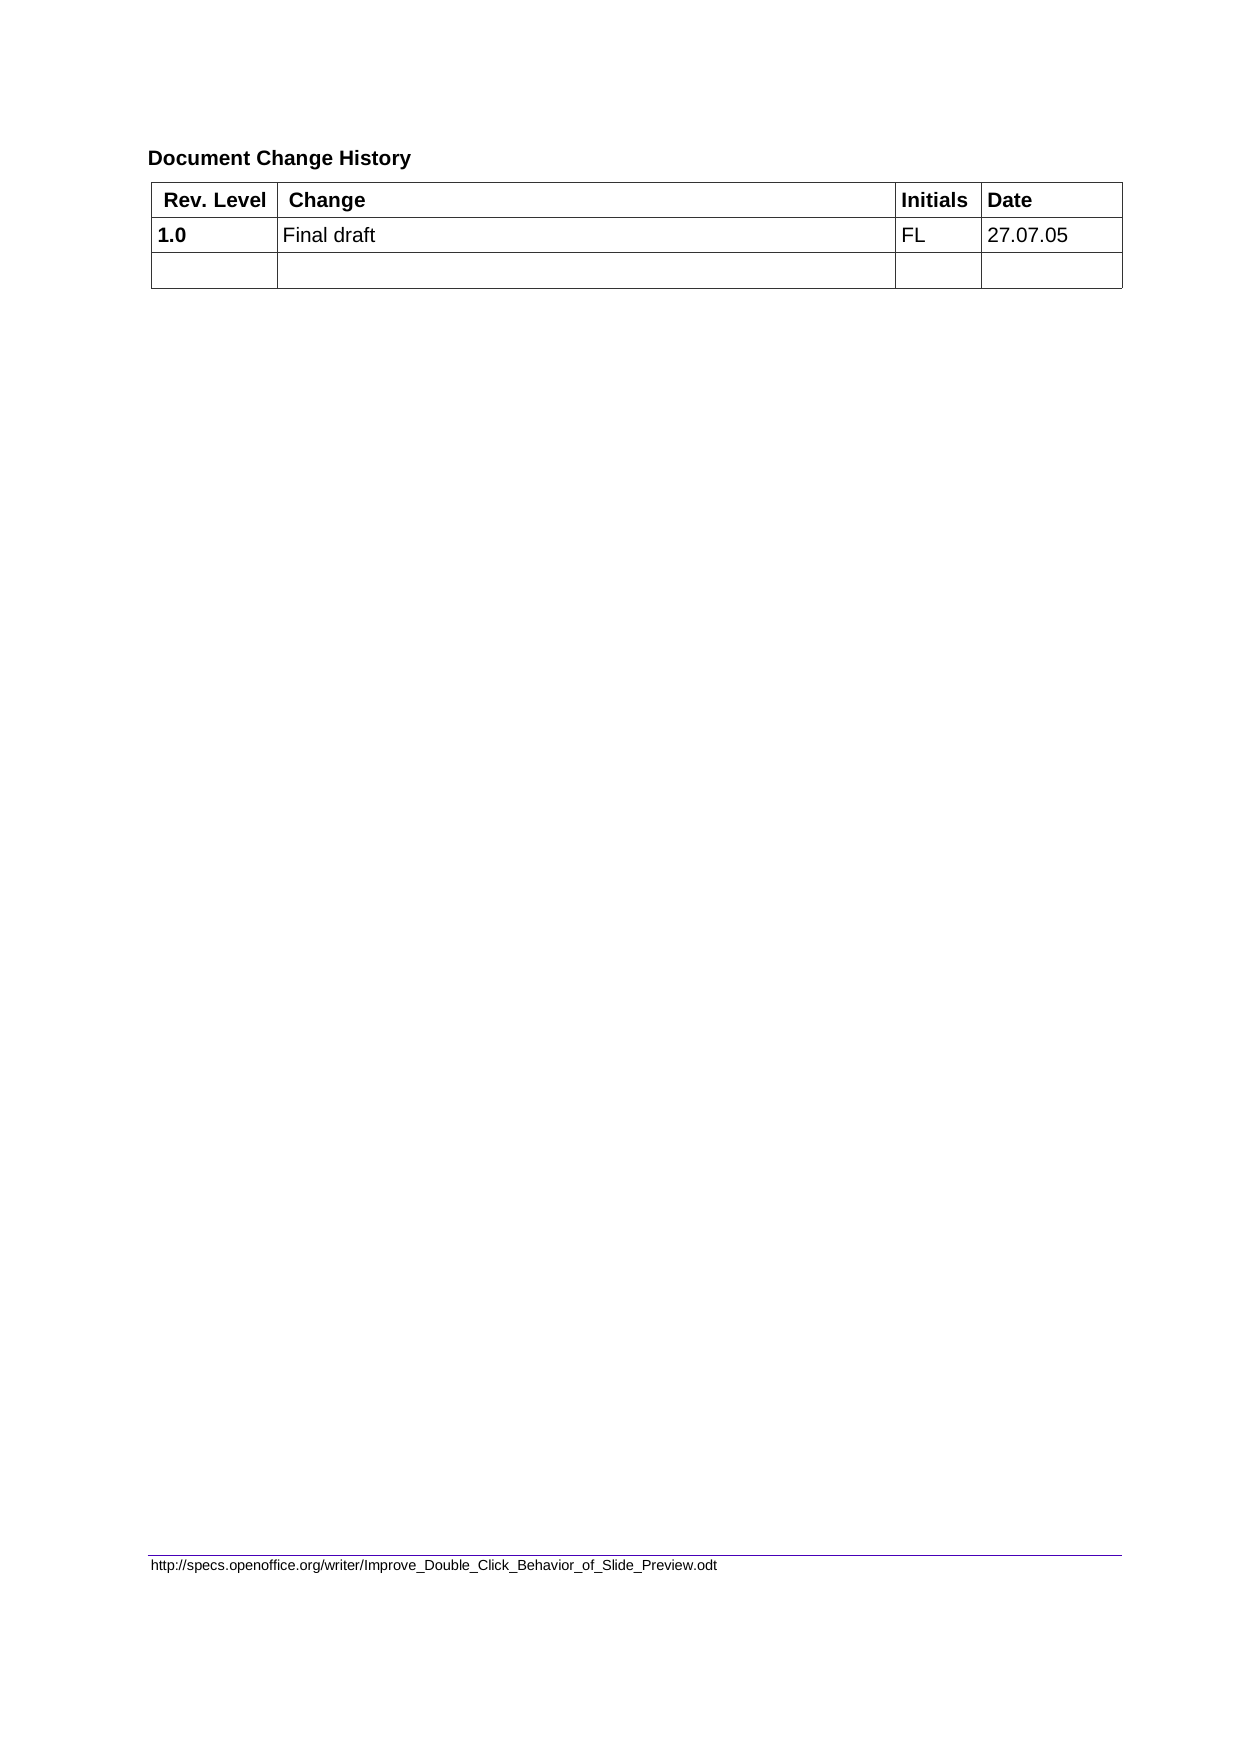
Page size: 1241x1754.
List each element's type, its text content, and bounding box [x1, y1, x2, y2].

table_header Rev. Level [152, 183, 277, 217]
table_cell FL [896, 218, 981, 252]
table_header Date [982, 183, 1122, 217]
table_cell 1.0 [152, 218, 277, 252]
text Document Change History [148, 146, 1122, 170]
table_cell 27.07.05 [982, 218, 1122, 252]
table_cell [278, 253, 895, 288]
table_header Change [278, 183, 895, 217]
table_cell [152, 253, 277, 288]
table_header Initials [896, 183, 981, 217]
table_cell Final draft [278, 218, 895, 252]
table_cell [896, 253, 981, 288]
table_cell [982, 253, 1122, 288]
